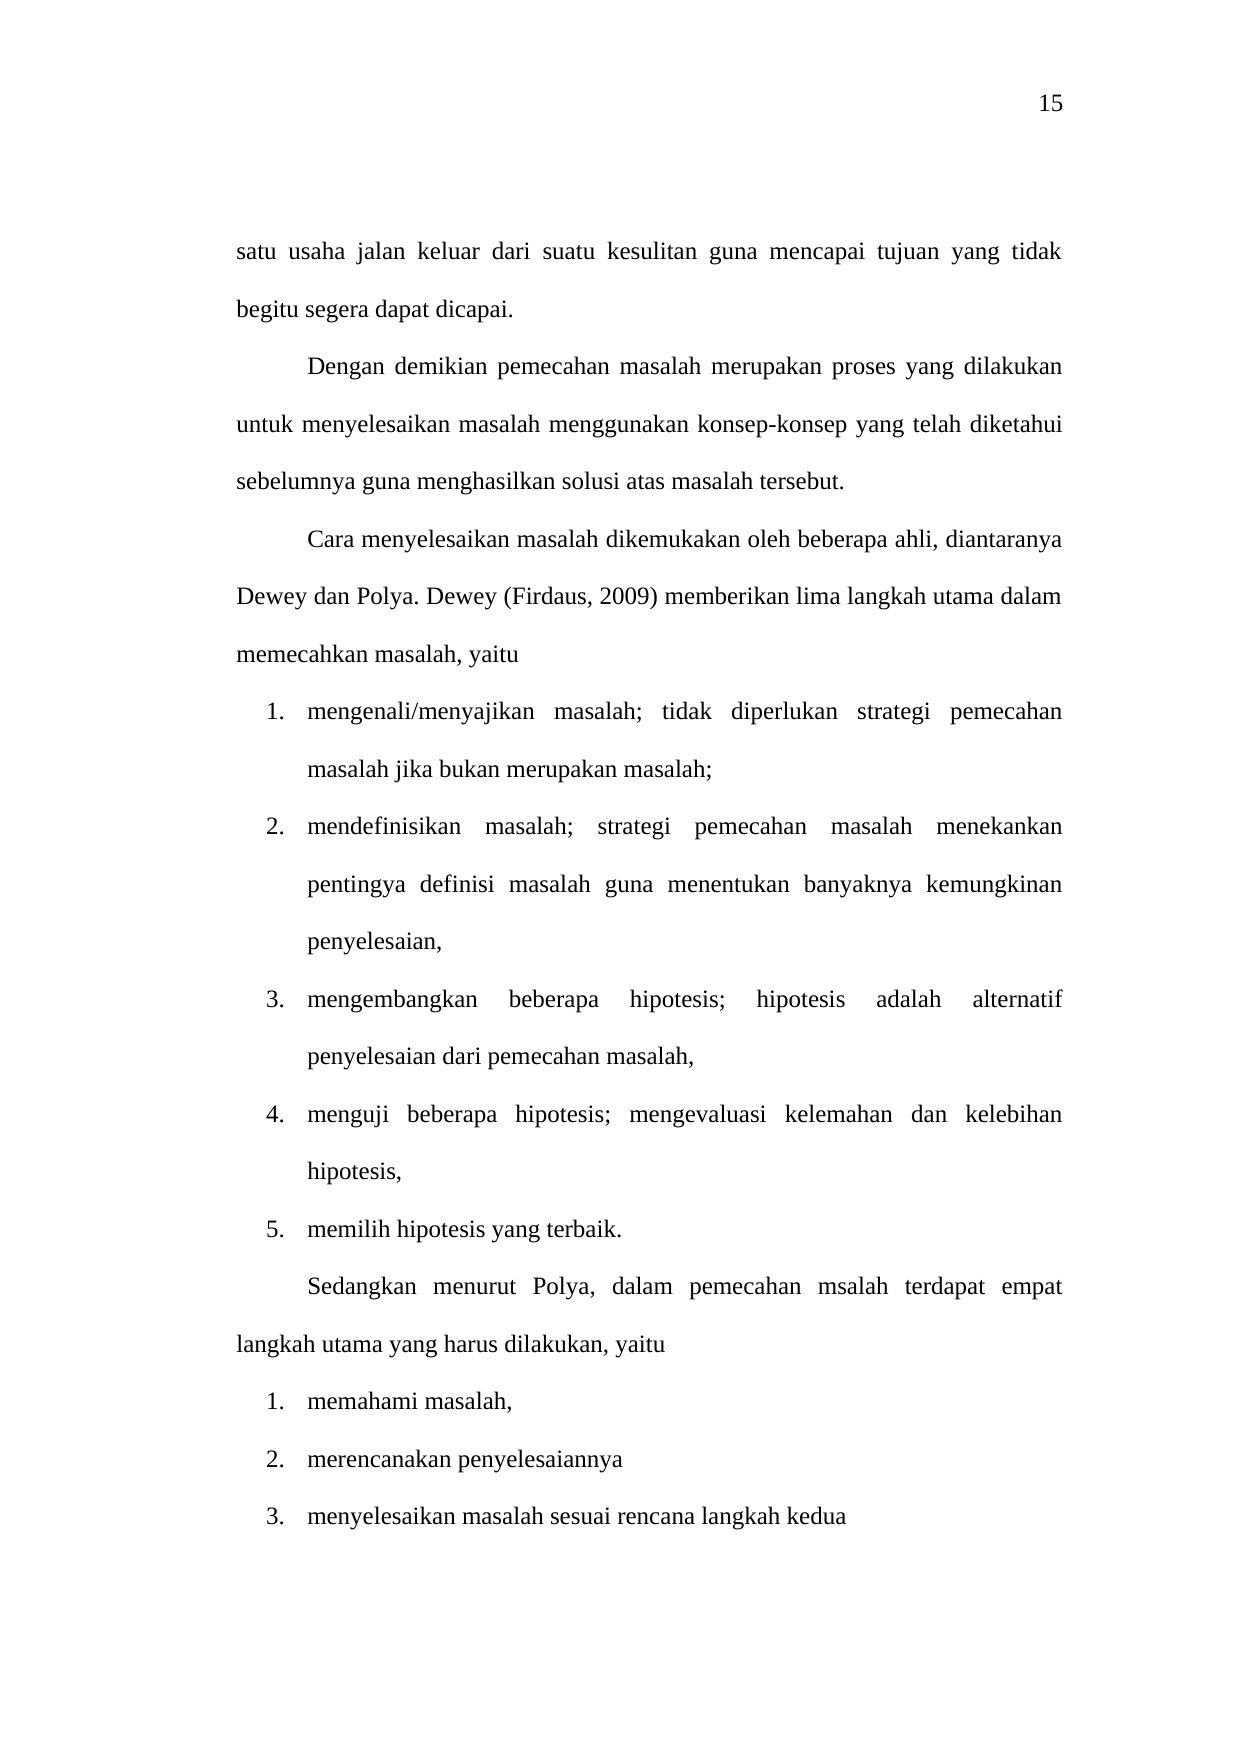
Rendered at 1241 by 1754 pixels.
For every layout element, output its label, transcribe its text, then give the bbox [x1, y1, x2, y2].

text Sedangkan menurut Polya, dalam pemecahan msalah terdapat empat langkah utama yang harus dilakukan, yaitu [236, 1271, 1063, 1357]
list menguji beberapa hipotesis; mengevaluasi kelemahan dan kelebihan hipotesis, [266, 1099, 1063, 1185]
list mengenali/menyajikan masalah; tidak diperlukan strategi pemecahan masalah jika bukan merupakan masalah; [266, 696, 1063, 782]
list mendefinisikan masalah; strategi pemecahan masalah menekankan pentingya definisi masalah guna menentukan banyaknya kemungkinan penyelesaian, [266, 811, 1063, 955]
text Dengan demikian pemecahan masalah merupakan proses yang dilakukan untuk menyelesaikan masalah menggunakan konsep-konsep yang telah diketahui sebelumnya guna menghasilkan solusi atas masalah tersebut. [236, 351, 1063, 495]
list menyelesaikan masalah sesuai rencana langkah kedua [266, 1501, 1063, 1530]
text satu usaha jalan keluar dari suatu kesulitan guna mencapai tujuan yang tidak begitu segera dapat dicapai. [236, 236, 1063, 322]
text Cara menyelesaikan masalah dikemukakan oleh beberapa ahli, diantaranya Dewey dan Polya. Dewey (Firdaus, 2009) memberikan lima langkah utama dalam memecahkan masalah, yaitu [236, 524, 1063, 667]
list merencanakan penyelesaiannya [266, 1444, 1063, 1472]
list mengembangkan beberapa hipotesis; hipotesis adalah alternatif penyelesaian dari pemecahan masalah, [266, 984, 1063, 1070]
list memilih hipotesis yang terbaik. [266, 1214, 1063, 1242]
list memahami masalah, [266, 1386, 1063, 1415]
